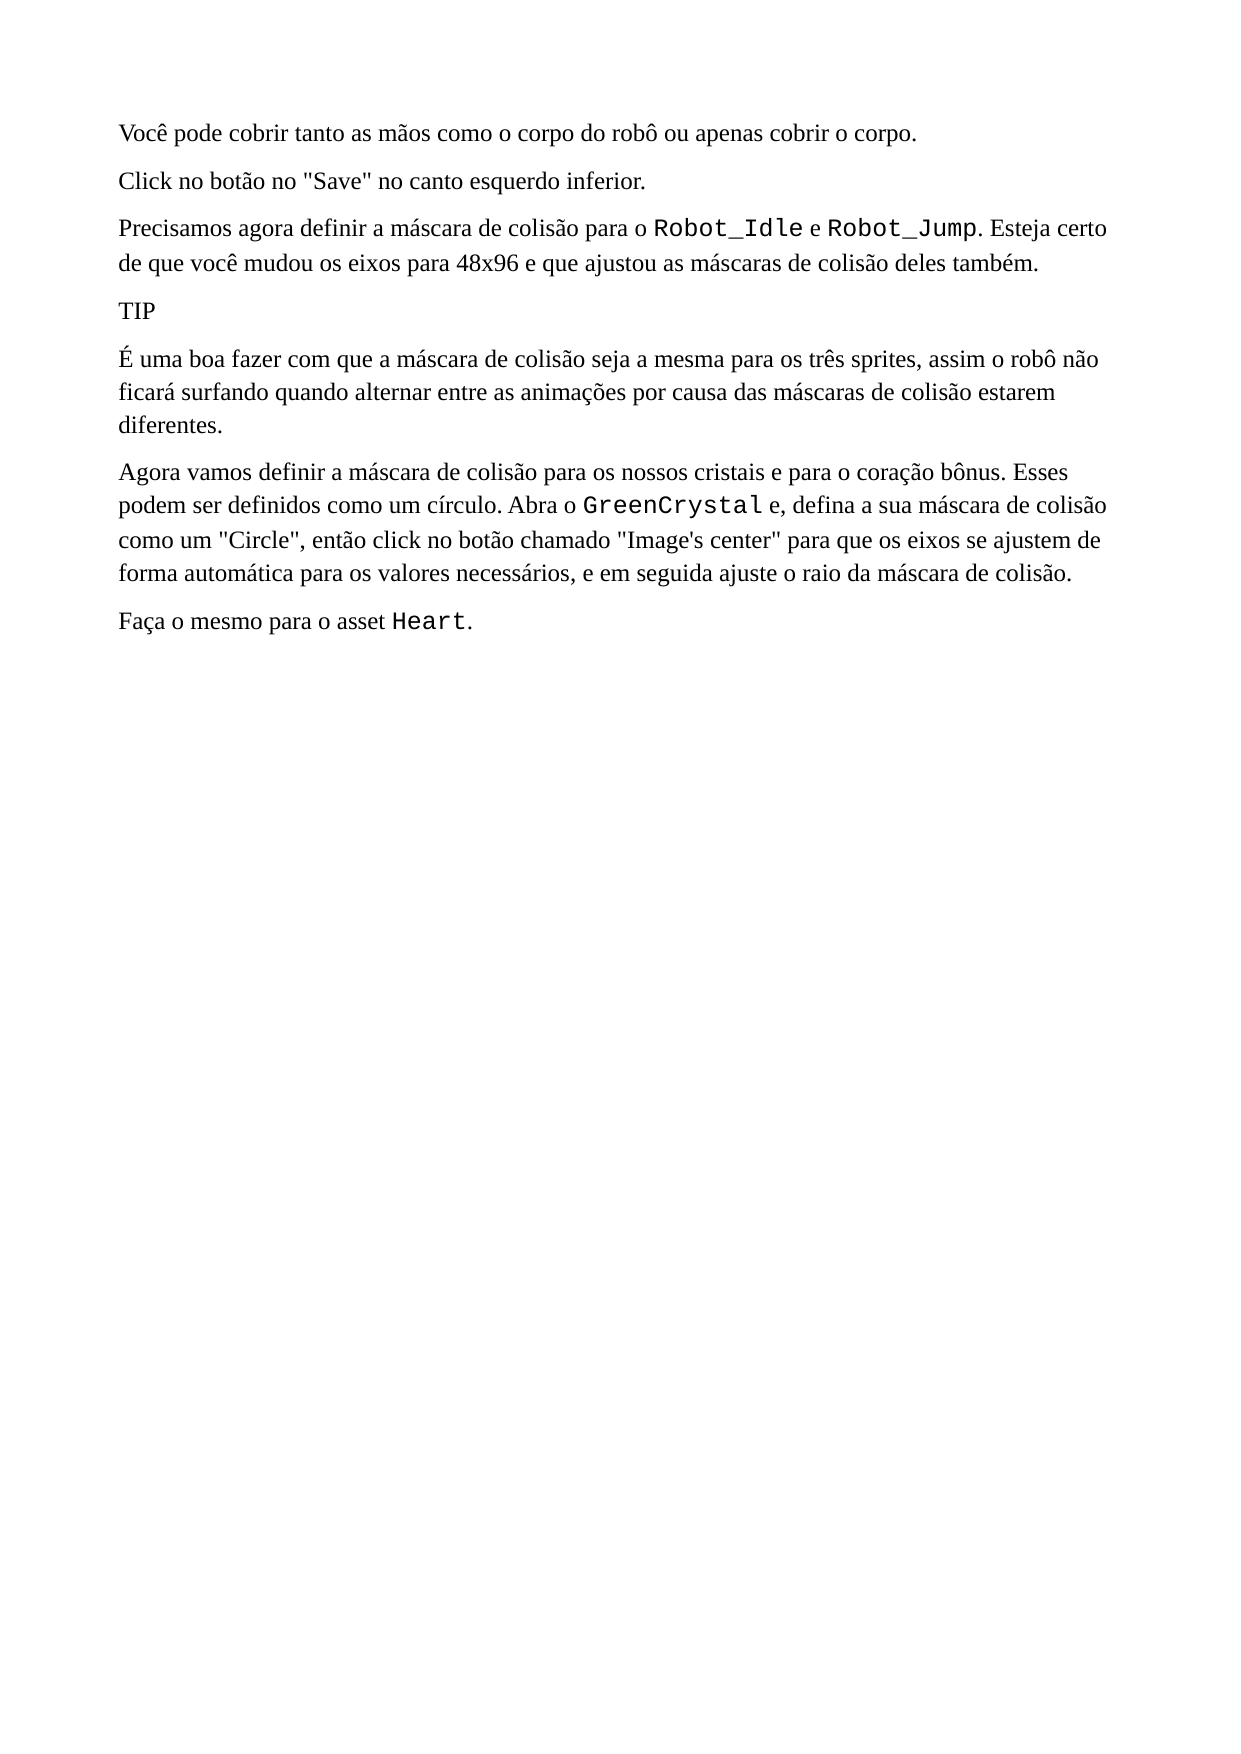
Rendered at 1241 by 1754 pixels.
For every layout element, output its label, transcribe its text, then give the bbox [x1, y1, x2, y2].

text Faça o mesmo para o asset Heart. [118, 606, 1122, 637]
text Você pode cobrir tanto as mãos como o corpo do robô ou apenas cobrir o corpo. [118, 118, 1122, 147]
text Agora vamos definir a máscara de colisão para os nossos cristais e para o coração bônus. Esses podem ser definidos como um círculo. Abra o GreenCrystal e, defina a sua máscara de colisão como um "Circle", então click no botão chamado "Image's center" para que os eixos se ajustem de forma automática para os valores necessários, e em seguida ajuste o raio da máscara de colisão. [118, 457, 1122, 587]
text TIP [118, 296, 1122, 325]
text É uma boa fazer com que a máscara de colisão seja a mesma para os três sprites, assim o robô não ficará surfando quando alternar entre as animações por causa das máscaras de colisão estarem diferentes. [118, 344, 1122, 438]
text Precisamos agora definir a máscara de colisão para o Robot_Idle e Robot_Jump. Esteja certo de que você mudou os eixos para 48x96 e que ajustou as máscaras de colisão deles também. [118, 213, 1122, 277]
text Click no botão no "Save" no canto esquerdo inferior. [118, 166, 1122, 194]
